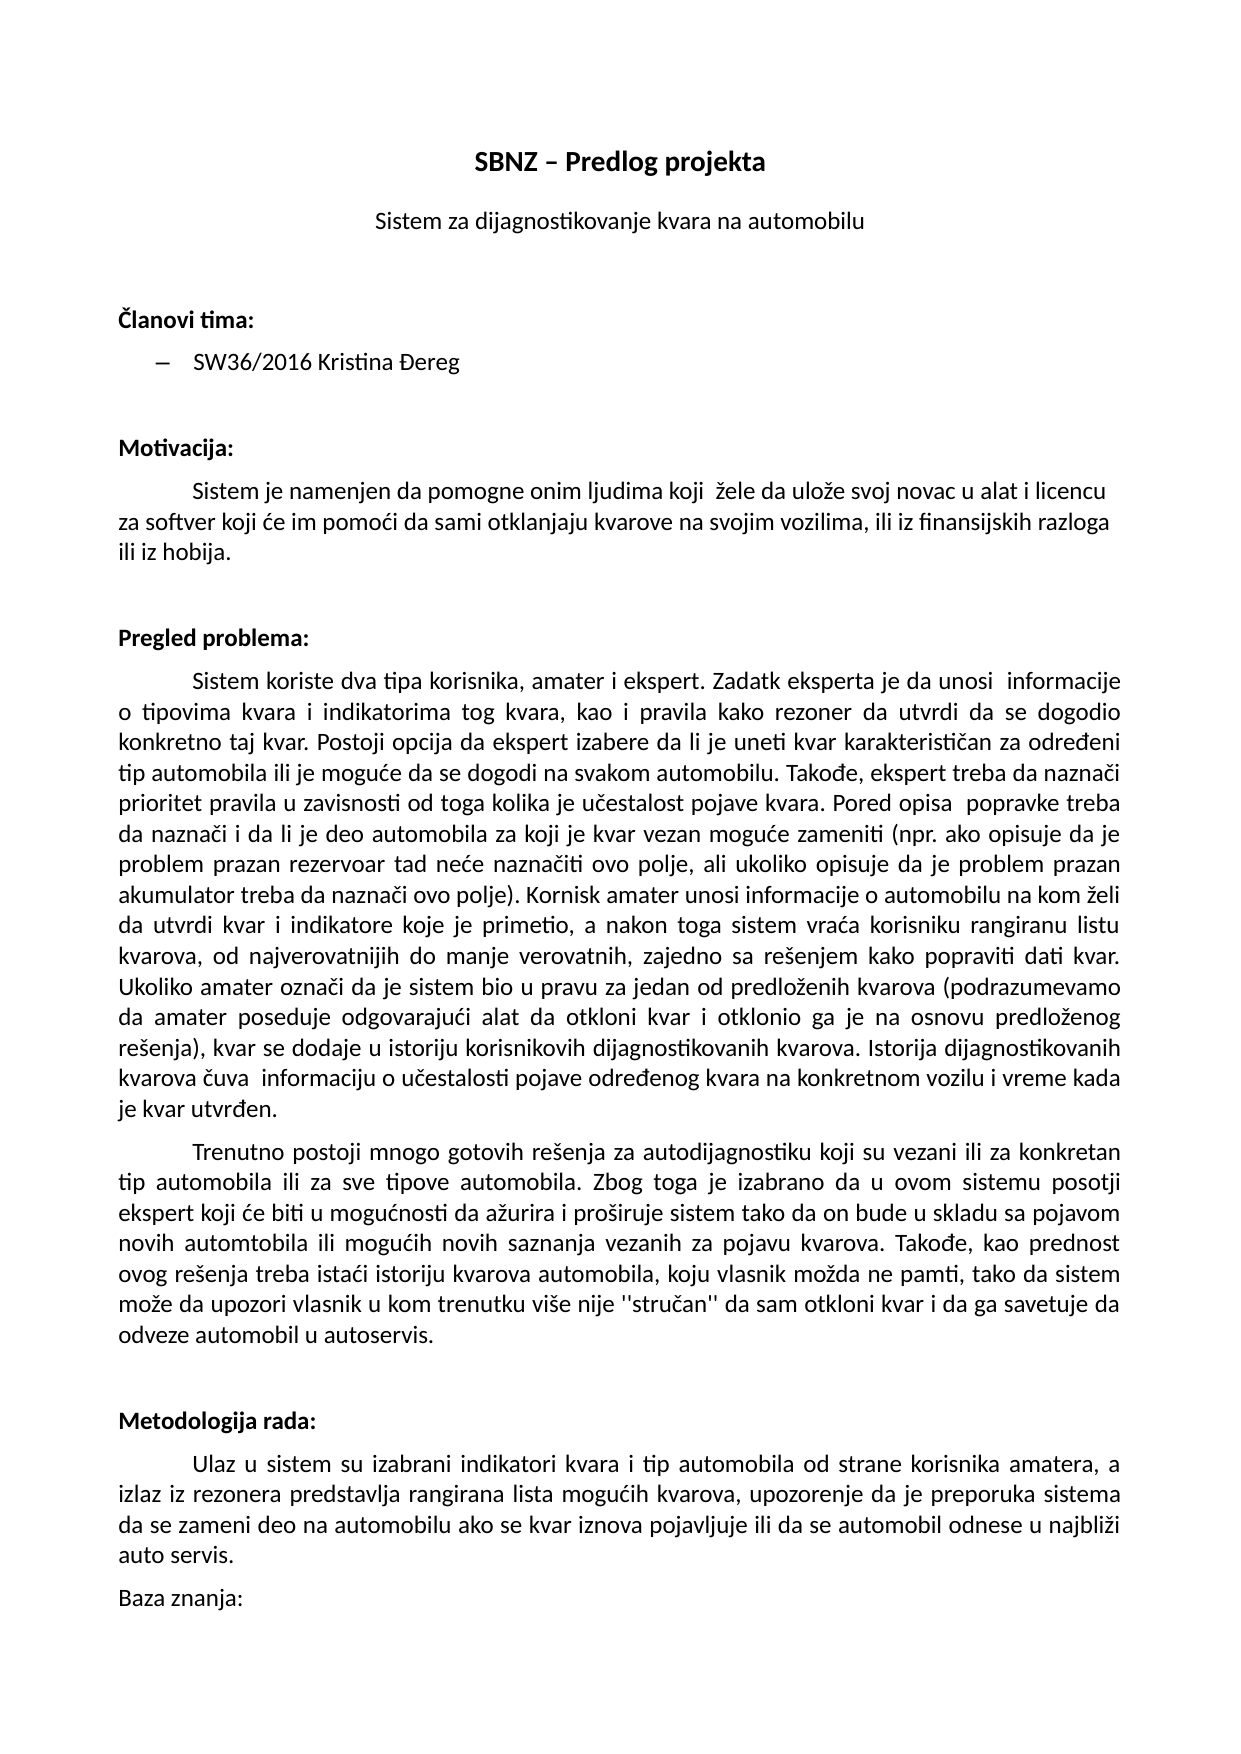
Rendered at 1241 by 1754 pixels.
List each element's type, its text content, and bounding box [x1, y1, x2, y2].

subtitle Sistem za dijagnostikovanje kvara na automobilu [118, 205, 1122, 235]
text Metodologija rada: [118, 1405, 1122, 1436]
subtitle Članovi tima: [118, 304, 1122, 334]
text Sistem je namenjen da pomogne onim ljudima koji žele da ulože svoj novac u alat i licencu za softver koji će im pomoći da sami otklanjaju kvarove na svojim vozilima, ili iz finansijskih razloga ili iz hobija. [118, 475, 1122, 567]
text Trenutno postoji mnogo gotovih rešenja za autodijagnostiku koji su vezani ili za konkretan tip automobila ili za sve tipove automobila. Zbog toga je izabrano da u ovom sistemu posotji ekspert koji će biti u mogućnosti da ažurira i proširuje sistem tako da on bude u skladu sa pojavom novih automtobila ili mogućih novih saznanja vezanih za pojavu kvarova. Takođe, kao prednost ovog rešenja treba istaći istoriju kvarova automobila, koju vlasnik možda ne pamti, tako da sistem može da upozori vlasnik u kom trenutku više nije ''stručan'' da sam otkloni kvar i da ga savetuje da odveze automobil u autoservis. [118, 1136, 1122, 1349]
list SW36/2016 Kristina Đereg [156, 346, 1122, 377]
text Baza znanja: [118, 1583, 1122, 1613]
text Ulaz u sistem su izabrani indikatori kvara i tip automobila od strane korisnika amatera, a izlaz iz rezonera predstavlja rangirana lista mogućih kvarova, upozorenje da je preporuka sistema da se zameni deo na automobilu ako se kvar iznova pojavljuje ili da se automobil odnese u najbliži auto servis. [118, 1448, 1122, 1570]
text Pregled problema: [118, 622, 1122, 653]
text Motivacija: [118, 432, 1122, 463]
text Sistem koriste dva tipa korisnika, amater i ekspert. Zadatk eksperta je da unosi informacije o tipovima kvara i indikatorima tog kvara, kao i pravila kako rezoner da utvrdi da se dogodio konkretno taj kvar. Postoji opcija da ekspert izabere da li je uneti kvar karakterističan za određeni tip automobila ili je moguće da se dogodi na svakom automobilu. Takođe, ekspert treba da naznači prioritet pravila u zavisnosti od toga kolika je učestalost pojave kvara. Pored opisa popravke treba da naznači i da li je deo automobila za koji je kvar vezan moguće zameniti (npr. ako opisuje da je problem prazan rezervoar tad neće naznačiti ovo polje, ali ukoliko opisuje da je problem prazan akumulator treba da naznači ovo polje). Kornisk amater unosi informacije o automobilu na kom želi da utvrdi kvar i indikatore koje je primetio, a nakon toga sistem vraća korisniku rangiranu listu kvarova, od najverovatnijih do manje verovatnih, zajedno sa rešenjem kako popraviti dati kvar. Ukoliko amater označi da je sistem bio u pravu za jedan od predloženih kvarova (podrazumevamo da amater poseduje odgovarajući alat da otkloni kvar i otklonio ga je na osnovu predloženog rešenja), kvar se dodaje u istoriju korisnikovih dijagnostikovanih kvarova. Istorija dijagnostikovanih kvarova čuva informaciju o učestalosti pojave određenog kvara na konkretnom vozilu i vreme kada je kvar utvrđen. [118, 666, 1122, 1123]
subtitle SBNZ – Predlog projekta [118, 143, 1122, 179]
